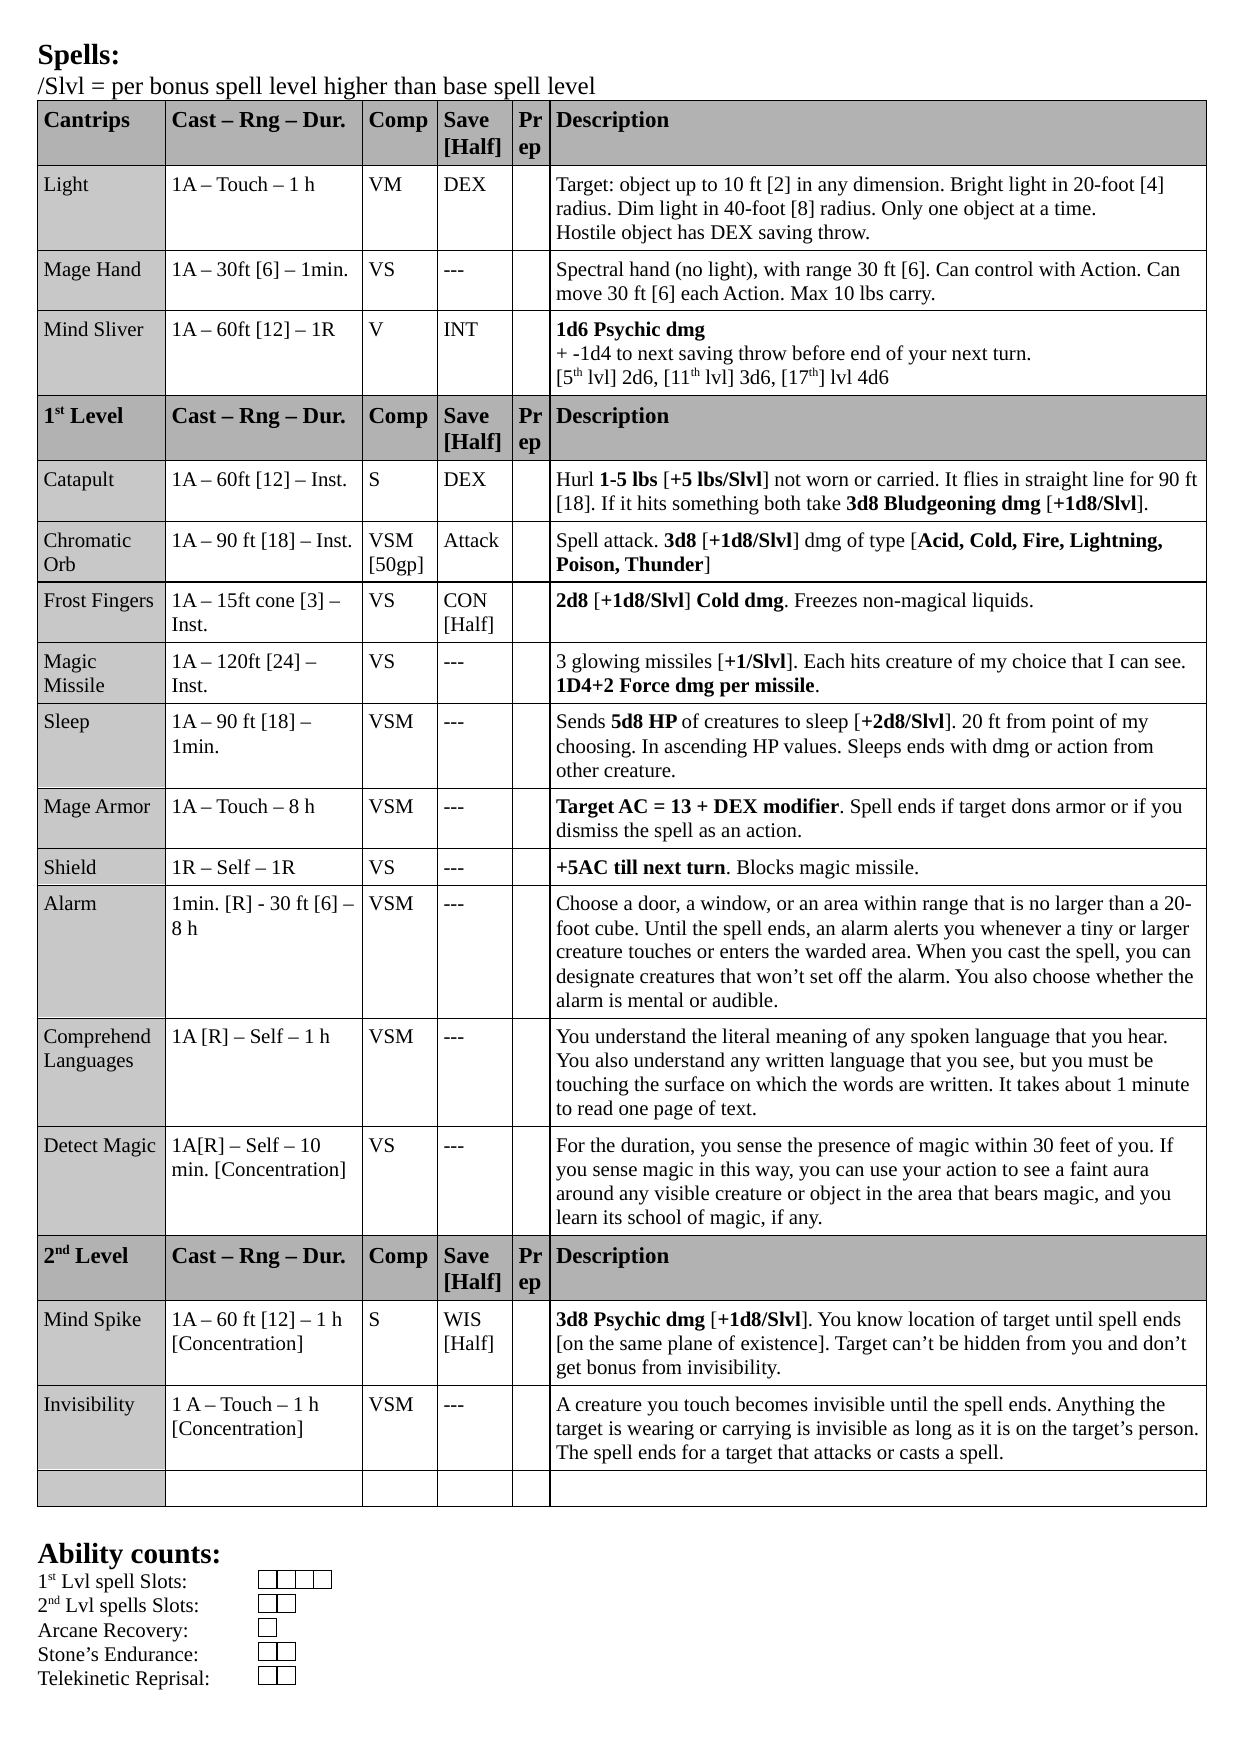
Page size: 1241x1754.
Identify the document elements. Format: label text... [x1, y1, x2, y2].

table_header Description [551, 101, 1206, 165]
table_cell [513, 522, 549, 581]
table_cell VM [363, 166, 437, 250]
table_cell [513, 1301, 549, 1385]
table_header Save [Half] [438, 101, 512, 165]
table_cell --- [438, 789, 512, 848]
table_cell [513, 1127, 549, 1235]
table_cell Mage Armor [38, 789, 165, 848]
text /Slvl = per bonus spell level higher than base spell level [37, 71, 1203, 100]
table_cell 1st Level [38, 396, 165, 460]
text 1st Lvl spell Slots: [37, 1569, 1203, 1593]
table_cell Prep [513, 1236, 549, 1300]
table_cell S [363, 1301, 437, 1385]
table_cell Mind Spike [38, 1301, 165, 1385]
table_cell [166, 1471, 362, 1506]
table_cell Sleep [38, 704, 165, 787]
table_cell 1 A – Touch – 1 h [Concentration] [166, 1386, 362, 1469]
table_cell Invisibility [38, 1386, 165, 1469]
table_cell Catapult [38, 461, 165, 521]
table_cell For the duration, you sense the presence of magic within 30 feet of you. If you sense magic in this way, you can use your action to see a faint aura around any visible creature or object in the area that bears magic, and you learn its school of magic, if any. [551, 1127, 1206, 1235]
table_cell 1A – 90 ft [18] – 1min. [166, 704, 362, 787]
table_cell [38, 1471, 165, 1506]
table_cell [513, 886, 549, 1017]
table_cell --- [438, 1127, 512, 1235]
table_cell Save [Half] [438, 1236, 512, 1300]
table_cell Mind Sliver [38, 311, 165, 395]
table_cell VSM [363, 704, 437, 787]
table_cell --- [438, 886, 512, 1017]
table_cell [513, 1019, 549, 1126]
table_cell Cast – Rng – Dur. [166, 396, 362, 460]
table_cell 3 glowing missiles [+1/Slvl]. Each hits creature of my choice that I can see. 1D4+2 Force dmg per missile. [551, 643, 1206, 703]
table_cell Target AC = 13 + DEX modifier. Spell ends if target dons armor or if you dismiss the spell as an action. [551, 789, 1206, 848]
table_cell 1A – 90 ft [18] – Inst. [166, 522, 362, 581]
table_cell [513, 311, 549, 395]
table_cell 2nd Level [38, 1236, 165, 1300]
table_cell Mage Hand [38, 251, 165, 310]
table_cell Detect Magic [38, 1127, 165, 1235]
table_header Prep [513, 101, 549, 165]
table_cell [513, 704, 549, 787]
table_cell WIS [Half] [438, 1301, 512, 1385]
text Stone’s Endurance: [37, 1642, 1203, 1666]
table_cell Description [551, 1236, 1206, 1300]
table_cell 2d8 [+1d8/Slvl] Cold dmg. Freezes non-magical liquids. [551, 583, 1206, 642]
table_cell Save [Half] [438, 396, 512, 460]
table_cell VSM [363, 789, 437, 848]
table_cell [513, 1386, 549, 1469]
table_header Comp [363, 101, 437, 165]
table_cell [513, 1471, 549, 1506]
table_cell [513, 166, 549, 250]
table_cell VS [363, 643, 437, 703]
table_cell [513, 583, 549, 642]
table_cell Sends 5d8 HP of creatures to sleep [+2d8/Slvl]. 20 ft from point of my choosing. In ascending HP values. Sleeps ends with dmg or action from other creature. [551, 704, 1206, 787]
table_cell You understand the literal meaning of any spoken language that you hear. You also understand any written language that you see, but you must be touching the surface on which the words are written. It takes about 1 minute to read one page of text. [551, 1019, 1206, 1126]
table_cell Prep [513, 396, 549, 460]
text 2nd Lvl spells Slots: [37, 1593, 1203, 1617]
table_cell 1A [R] – Self – 1 h [166, 1019, 362, 1126]
table_cell S [363, 461, 437, 521]
table_cell CON [Half] [438, 583, 512, 642]
table_cell Choose a door, a window, or an area within range that is no larger than a 20-foot cube. Until the spell ends, an alarm alerts you whenever a tiny or larger creature touches or enters the warded area. When you cast the spell, you can designate creatures that won’t set off the alarm. You also choose whether the alarm is mental or audible. [551, 886, 1206, 1017]
table_cell --- [438, 1386, 512, 1469]
table_cell Shield [38, 849, 165, 884]
table_cell DEX [438, 461, 512, 521]
table_header Cast – Rng – Dur. [166, 101, 362, 165]
text Ability counts: [37, 1536, 1203, 1569]
table_cell Comp [363, 1236, 437, 1300]
table_cell [513, 789, 549, 848]
table_cell --- [438, 849, 512, 884]
table_cell VS [363, 849, 437, 884]
table_cell 3d8 Psychic dmg [+1d8/Slvl]. You know location of target until spell ends [on the same plane of existence]. Target can’t be hidden from you and don’t get bonus from invisibility. [551, 1301, 1206, 1385]
table_cell Alarm [38, 886, 165, 1017]
table_cell --- [438, 251, 512, 310]
table_cell --- [438, 1019, 512, 1126]
text Arcane Recovery: [37, 1617, 1203, 1642]
table_cell +5AC till next turn. Blocks magic missile. [551, 849, 1206, 884]
table_cell V [363, 311, 437, 395]
table_cell 1A – 30ft [6] – 1min. [166, 251, 362, 310]
table_cell VS [363, 1127, 437, 1235]
table_cell 1A – Touch – 1 h [166, 166, 362, 250]
table_cell A creature you touch becomes invisible until the spell ends. Anything the target is wearing or carrying is invisible as long as it is on the target’s person. The spell ends for a target that attacks or casts a spell. [551, 1386, 1206, 1469]
table_cell 1min. [R] - 30 ft [6] – 8 h [166, 886, 362, 1017]
table_cell Spectral hand (no light), with range 30 ft [6]. Can control with Action. Can move 30 ft [6] each Action. Max 10 lbs carry. [551, 251, 1206, 310]
table_header Cantrips [38, 101, 165, 165]
table_cell 1A – 15ft cone [3] – Inst. [166, 583, 362, 642]
table_cell Target: object up to 10 ft [2] in any dimension. Bright light in 20-foot [4] radius. Dim light in 40-foot [8] radius. Only one object at a time. Hostile object has DEX saving throw. [551, 166, 1206, 250]
table_cell Magic Missile [38, 643, 165, 703]
table_cell 1A – 60 ft [12] – 1 h [Concentration] [166, 1301, 362, 1385]
table_cell 1d6 Psychic dmg + -1d4 to next saving throw before end of your next turn. [5th lvl] 2d6, [11th lvl] 3d6, [17th] lvl 4d6 [551, 311, 1206, 395]
table_cell 1R – Self – 1R [166, 849, 362, 884]
table_cell [438, 1471, 512, 1506]
table_cell [513, 461, 549, 521]
table_cell Description [551, 396, 1206, 460]
table_cell [513, 849, 549, 884]
table_cell VSM [363, 886, 437, 1017]
table_cell --- [438, 643, 512, 703]
table_cell [363, 1471, 437, 1506]
table_cell DEX [438, 166, 512, 250]
table_cell --- [438, 704, 512, 787]
table_cell VS [363, 583, 437, 642]
table_cell Frost Fingers [38, 583, 165, 642]
table_cell 1A – 120ft [24] – Inst. [166, 643, 362, 703]
table_cell [513, 251, 549, 310]
table_cell VSM [363, 1019, 437, 1126]
text Spells: [37, 37, 1203, 71]
table_cell Comprehend Languages [38, 1019, 165, 1126]
table_cell VSM [50gp] [363, 522, 437, 581]
table_cell 1A – Touch – 8 h [166, 789, 362, 848]
table_cell Attack [438, 522, 512, 581]
table_cell Chromatic Orb [38, 522, 165, 581]
table_cell VS [363, 251, 437, 310]
text Telekinetic Reprisal: [37, 1666, 1203, 1690]
table_cell Hurl 1-5 lbs [+5 lbs/Slvl] not worn or carried. It flies in straight line for 90 ft [18]. If it hits something both take 3d8 Bludgeoning dmg [+1d8/Slvl]. [551, 461, 1206, 521]
table_cell Light [38, 166, 165, 250]
table_cell Spell attack. 3d8 [+1d8/Slvl] dmg of type [Acid, Cold, Fire, Lightning, Poison, Thunder] [551, 522, 1206, 581]
table_cell INT [438, 311, 512, 395]
table_cell Comp [363, 396, 437, 460]
table_cell 1A – 60ft [12] – 1R [166, 311, 362, 395]
table_cell [513, 643, 549, 703]
table_cell Cast – Rng – Dur. [166, 1236, 362, 1300]
table_cell [551, 1471, 1206, 1506]
table_cell 1A[R] – Self – 10 min. [Concentration] [166, 1127, 362, 1235]
table_cell 1A – 60ft [12] – Inst. [166, 461, 362, 521]
table_cell VSM [363, 1386, 437, 1469]
